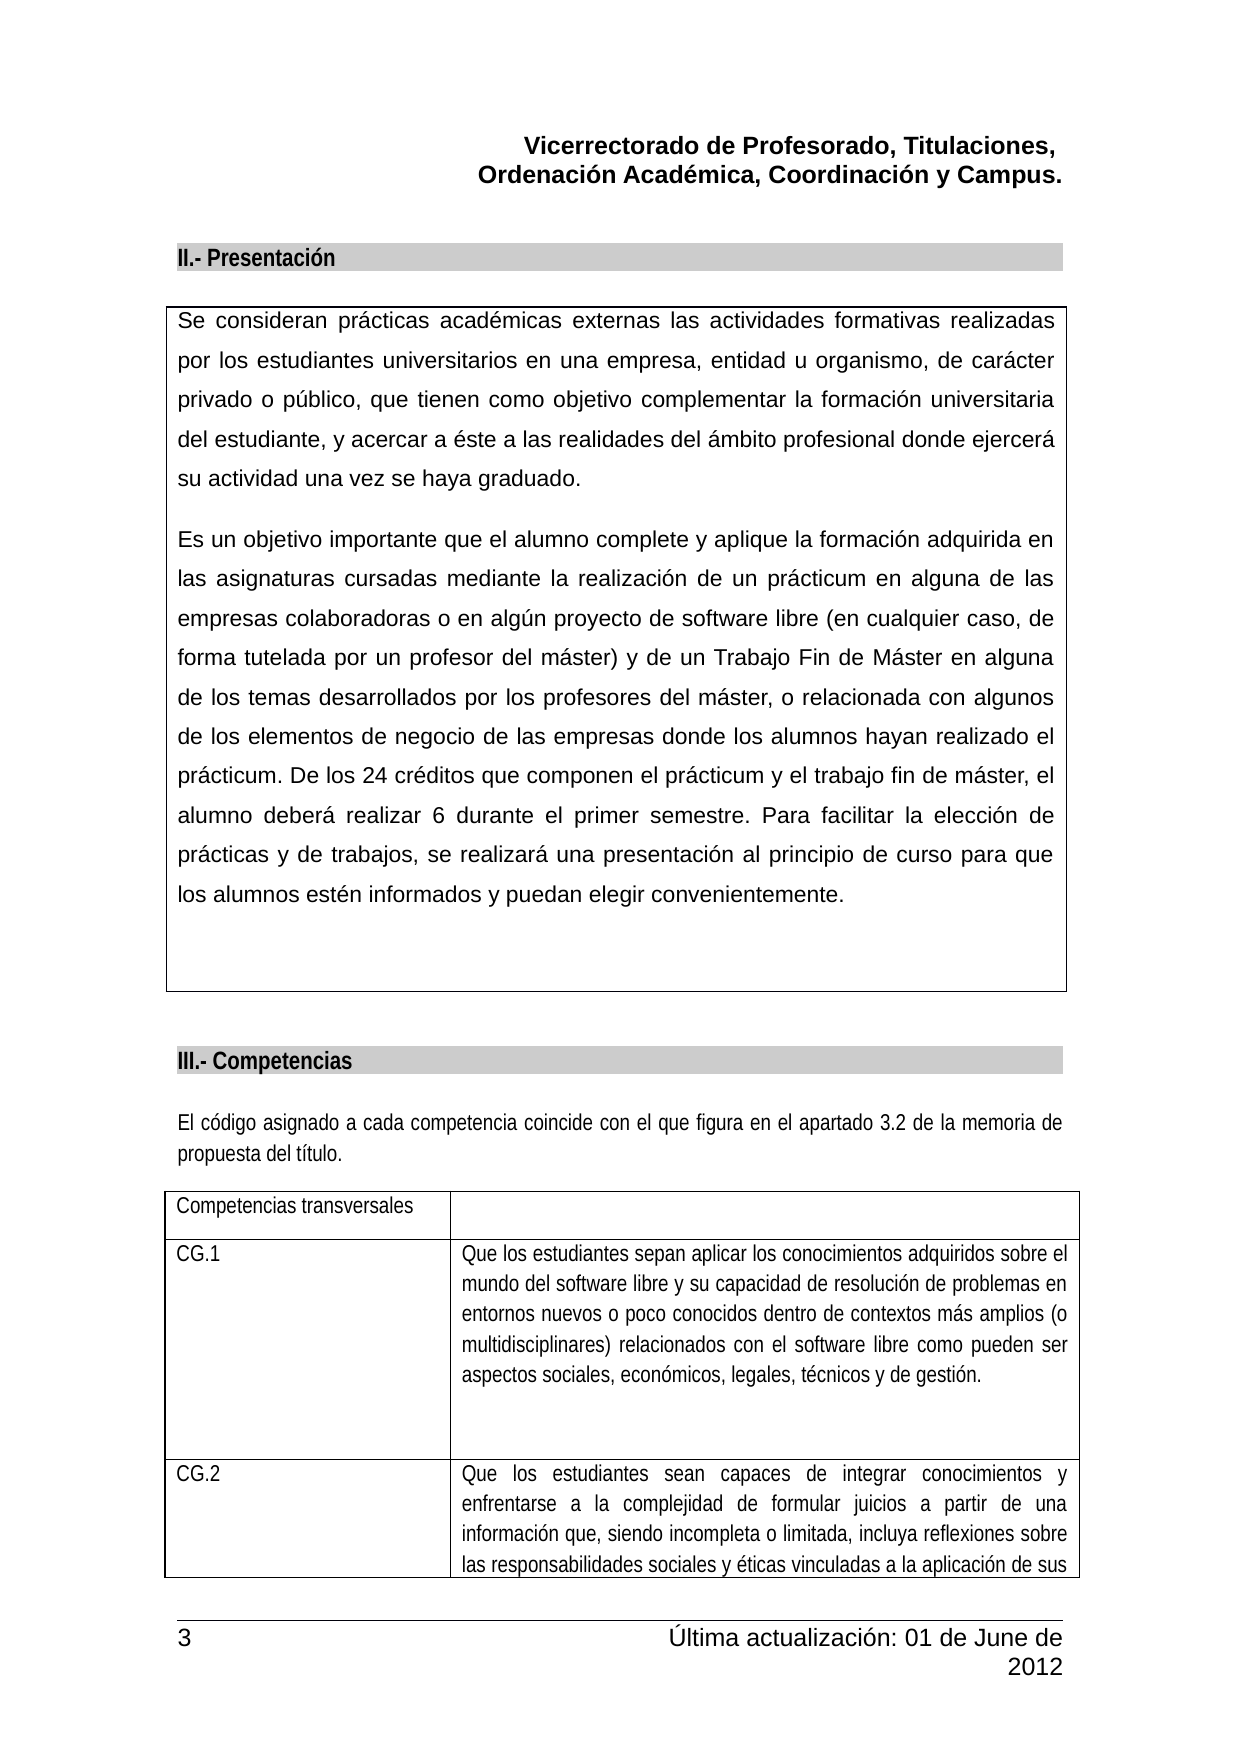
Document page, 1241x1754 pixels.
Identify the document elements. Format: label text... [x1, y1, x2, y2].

table_header Se consideran prácticas académicas externas las actividades formativas realizadas por los estudiantes universitarios en una empresa, entidad u organismo, de carácter privado o público, que tienen como objetivo complementar la formación universitaria del estudiante, y acercar a éste a las realidades del ámbito profesional donde ejercerá su actividad una vez se haya graduado. Es un objetivo importante que el alumno complete y aplique la formación adquirida en las asignaturas cursadas mediante la realización de un prácticum en alguna de las empresas colaboradoras o en algún proyecto de software libre (en cualquier caso, de forma tutelada por un profesor del máster) y de un Trabajo Fin de Máster en alguna de los temas desarrollados por los profesores del máster, o relacionada con algunos de los elementos de negocio de las empresas donde los alumnos hayan realizado el prácticum. De los 24 créditos que componen el prácticum y el trabajo fin de máster, el alumno deberá realizar 6 durante el primer semestre. Para facilitar la elección de prácticas y de trabajos, se realizará una presentación al principio de curso para que los alumnos estén informados y puedan elegir convenientemente. [167, 308, 1066, 991]
table_cell Que los estudiantes sepan aplicar los conocimientos adquiridos sobre el mundo del software libre y su capacidad de resolución de problemas en entornos nuevos o poco conocidos dentro de contextos más amplios (o multidisciplinares) relacionados con el software libre como pueden ser aspectos sociales, económicos, legales, técnicos y de gestión. [451, 1240, 1079, 1459]
text El código asignado a cada competencia coincide con el que figura en el apartado 3.2 de la memoria de propuesta del título. [177, 1109, 1063, 1166]
table_header [451, 1192, 1079, 1239]
text II.- Presentación [177, 243, 1063, 271]
table_cell Que los estudiantes sean capaces de integrar conocimientos y enfrentarse a la complejidad de formular juicios a partir de una información que, siendo incompleta o limitada, incluya reflexiones sobre las responsabilidades sociales y éticas vinculadas a la aplicación de sus [451, 1460, 1079, 1577]
table_header Competencias transversales [166, 1192, 450, 1239]
table_cell CG.1 [166, 1240, 450, 1459]
table_cell CG.2 [166, 1460, 450, 1577]
text III.- Competencias [177, 1046, 1063, 1074]
